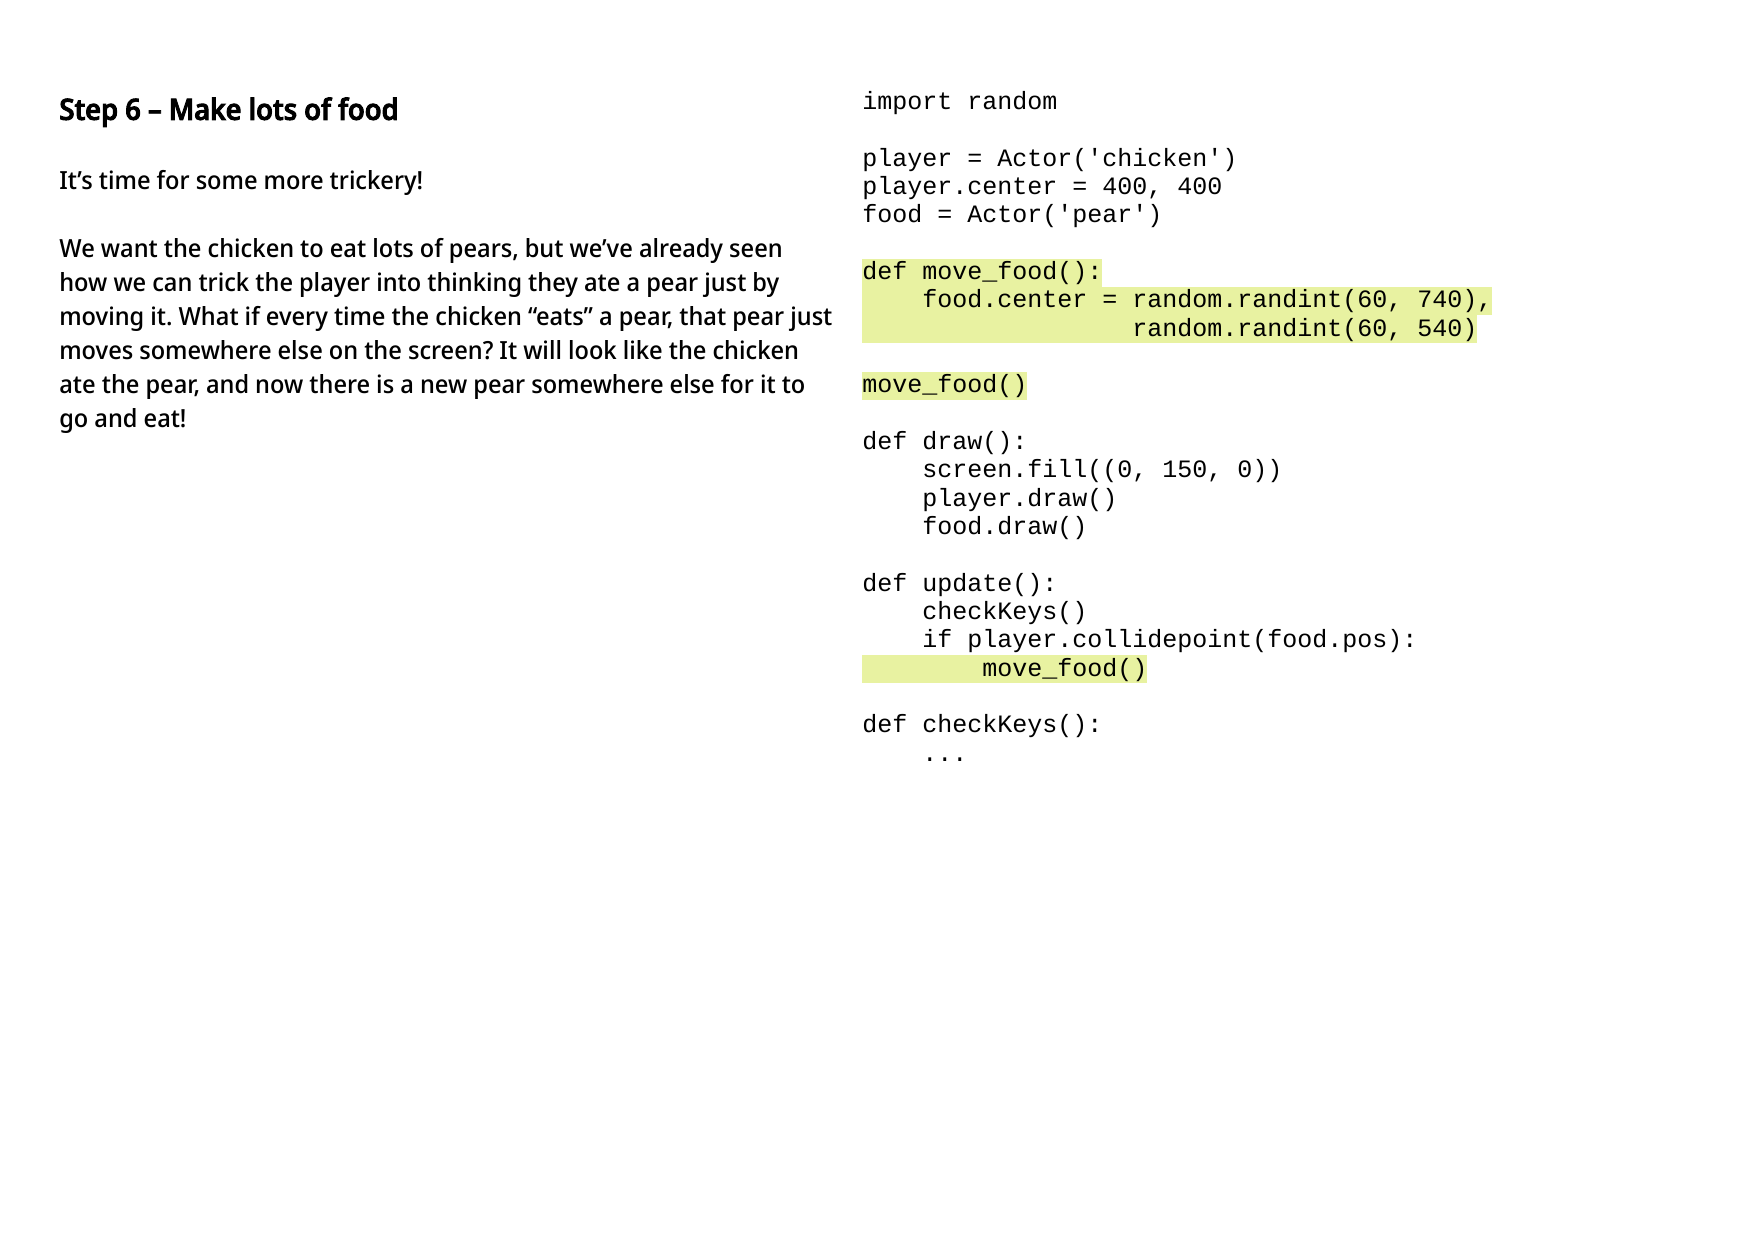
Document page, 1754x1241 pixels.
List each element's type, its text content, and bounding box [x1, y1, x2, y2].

text def move_food(): [862, 258, 1636, 287]
text if player.collidepoint(food.pos): [862, 627, 1636, 655]
text player.center = 400, 400 [862, 173, 1636, 202]
text move_food() [862, 655, 1636, 683]
text player = Actor('chicken') [862, 145, 1636, 173]
text checkKeys() [862, 598, 1636, 627]
text Step 6 – Make lots of food [59, 88, 833, 128]
text screen.fill((0, 150, 0)) [862, 457, 1636, 485]
text def checkKeys(): [862, 712, 1636, 740]
text random.randint(60, 540) [862, 315, 1636, 343]
text import random [862, 88, 1636, 117]
text move_food() [862, 372, 1636, 400]
text food.center = random.randint(60, 740), [862, 287, 1636, 315]
text food = Actor('pear') [862, 202, 1636, 230]
text It’s time for some more trickery! [59, 162, 833, 196]
text def update(): [862, 570, 1636, 598]
text player.draw() [862, 485, 1636, 513]
text food.draw() [862, 513, 1636, 542]
text def draw(): [862, 428, 1636, 457]
text ... [862, 740, 1636, 768]
text We want the chicken to eat lots of pears, but we’ve already seen how we can trick the player into thinking they ate a pear just by moving it. What if every time the chicken “eats” a pear, that pear just moves somewhere else on the screen? It will look like the chicken ate the pear, and now there is a new pear somewhere else for it to go and eat! [59, 230, 833, 435]
